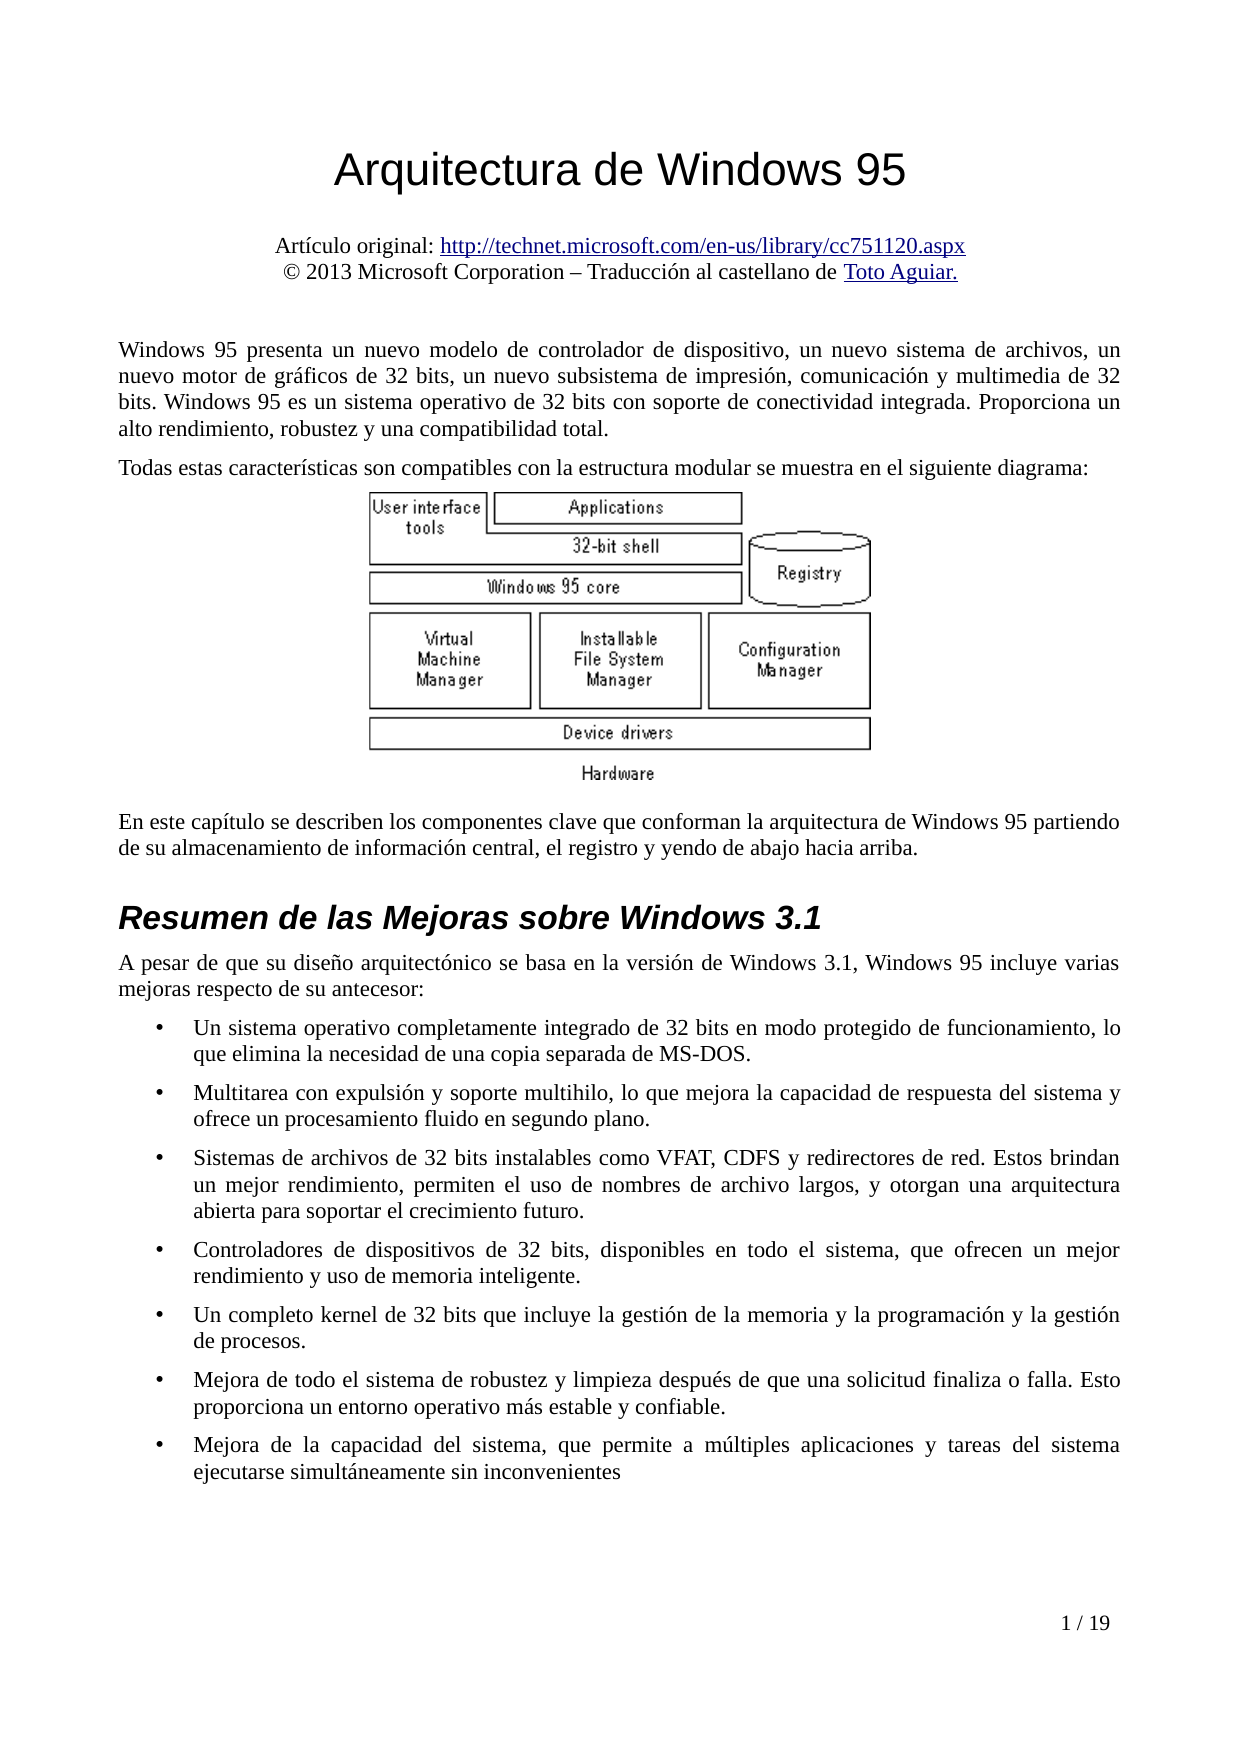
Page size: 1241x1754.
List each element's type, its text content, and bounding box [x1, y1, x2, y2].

text Artículo original: http://technet.microsoft.com/en-us/library/cc751120.aspx © 2013 Microsoft Corporation – Traducción al castellano de Toto Aguiar. [118, 232, 1122, 284]
picture [369, 492, 871, 780]
text En este capítulo se describen los componentes clave que conforman la arquitectura de Windows 95 partiendo de su almacenamiento de información central, el registro y yendo de abajo hacia arriba. [118, 808, 1122, 860]
list Mejora de la capacidad del sistema, que permite a múltiples aplicaciones y tareas del sistema ejecutarse simultáneamente sin inconvenientes [156, 1432, 1122, 1484]
list Sistemas de archivos de 32 bits instalables como VFAT, CDFS y redirectores de red. Estos brindan un mejor rendimiento, permiten el uso de nombres de archivo largos, y otorgan una arquitectura abierta para soportar el crecimiento futuro. [156, 1144, 1122, 1223]
subtitle Resumen de las Mejoras sobre Windows 3.1 [118, 898, 1122, 936]
text A pesar de que su diseño arquitectónico se basa en la versión de Windows 3.1, Windows 95 incluye varias mejoras respecto de su antecesor: [118, 949, 1122, 1001]
text Arquitectura de Windows 95 [118, 143, 1122, 196]
text Todas estas características son compatibles con la estructura modular se muestra en el siguiente diagrama: [118, 454, 1122, 480]
list Un sistema operativo completamente integrado de 32 bits en modo protegido de funcionamiento, lo que elimina la necesidad de una copia separada de MS-DOS. [156, 1014, 1122, 1067]
text Windows 95 presenta un nuevo modelo de controlador de dispositivo, un nuevo sistema de archivos, un nuevo motor de gráficos de 32 bits, un nuevo subsistema de impresión, comunicación y multimedia de 32 bits. Windows 95 es un sistema operativo de 32 bits con soporte de conectividad integrada. Proporciona un alto rendimiento, robustez y una compatibilidad total. [118, 336, 1122, 441]
list Mejora de todo el sistema de robustez y limpieza después de que una solicitud finaliza o falla. Esto proporciona un entorno operativo más estable y confiable. [156, 1366, 1122, 1419]
list Un completo kernel de 32 bits que incluye la gestión de la memoria y la programación y la gestión de procesos. [156, 1301, 1122, 1354]
list Multitarea con expulsión y soporte multihilo, lo que mejora la capacidad de respuesta del sistema y ofrece un procesamiento fluido en segundo plano. [156, 1079, 1122, 1132]
list Controladores de dispositivos de 32 bits, disponibles en todo el sistema, que ofrecen un mejor rendimiento y uso de memoria inteligente. [156, 1236, 1122, 1289]
